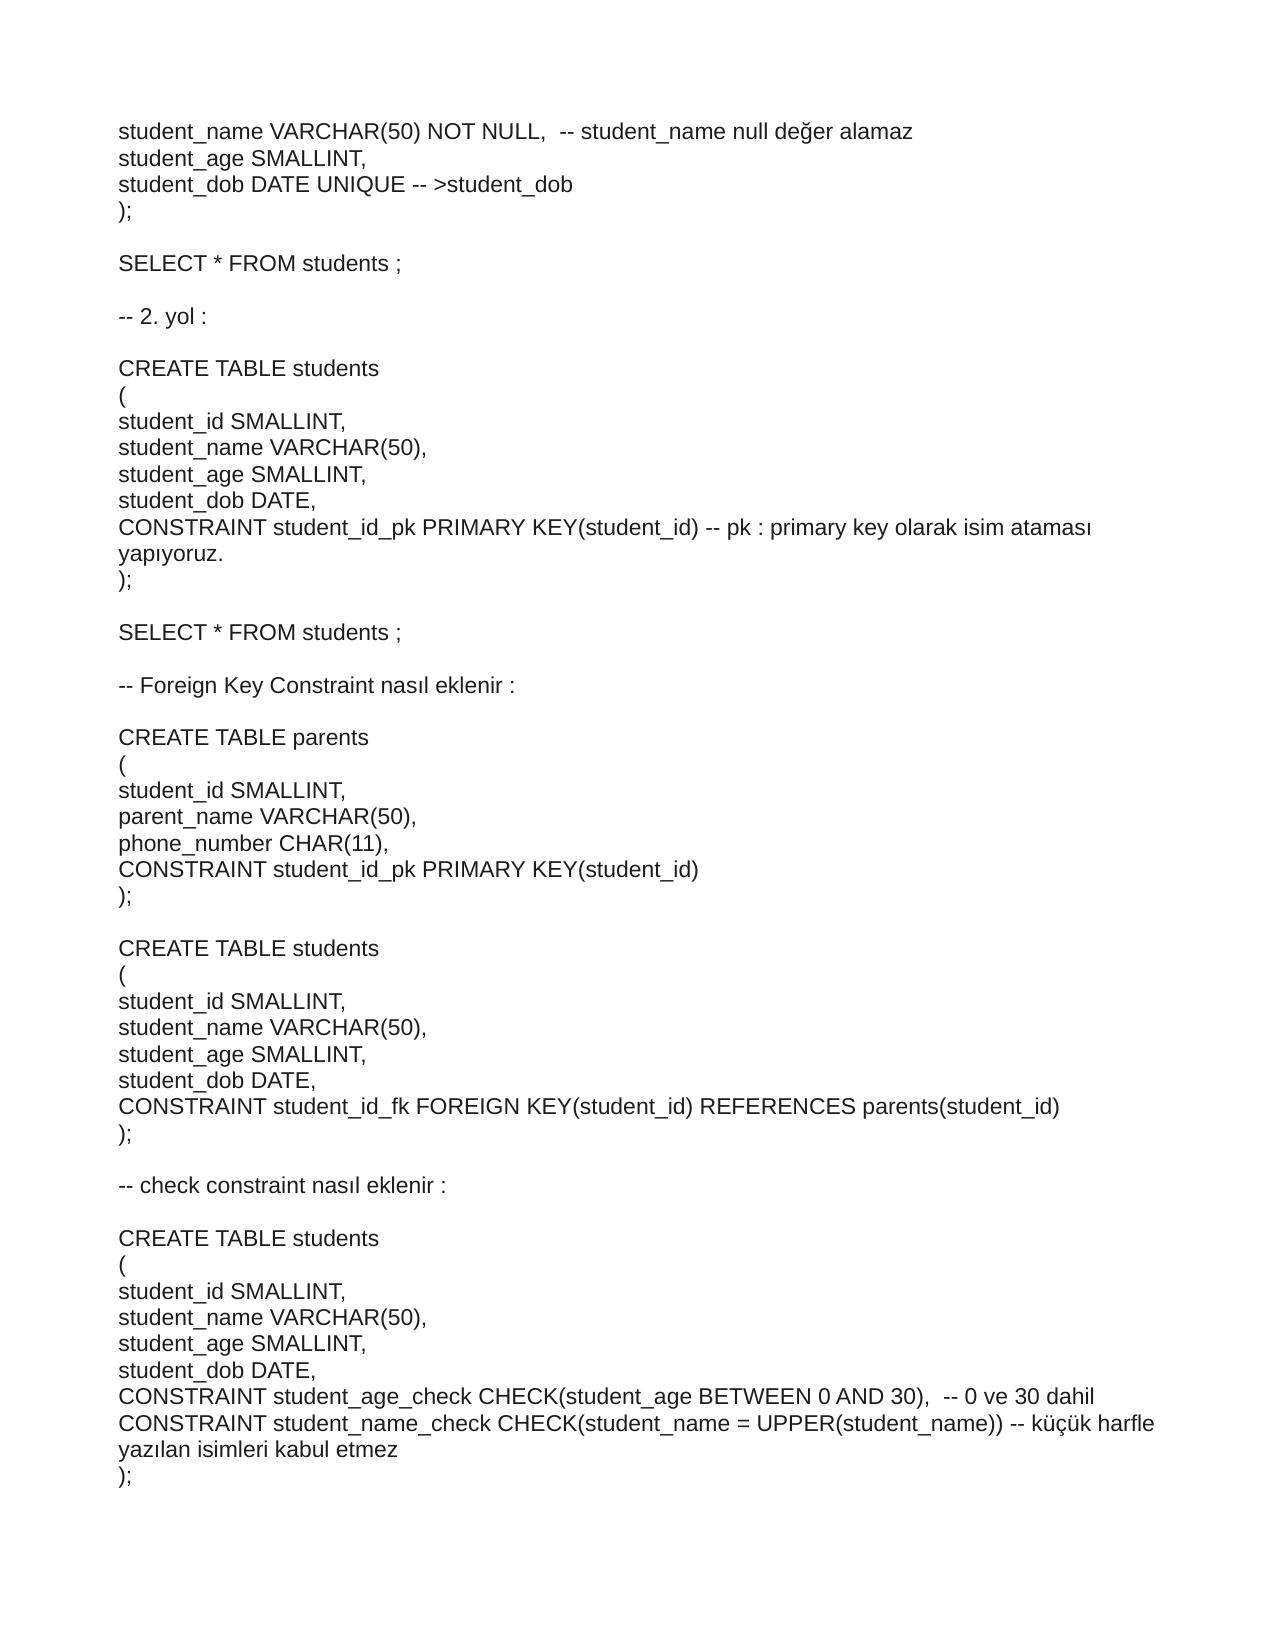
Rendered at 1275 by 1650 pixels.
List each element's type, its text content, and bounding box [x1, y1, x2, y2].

text CREATE TABLE students ( student_id SMALLINT, student_name VARCHAR(50), student_age SMALLINT, student_dob DATE, CONSTRAINT student_age_check CHECK(student_age BETWEEN 0 AND 30), -- 0 ve 30 dahil CONSTRAINT student_name_check CHECK(student_name = UPPER(student_name)) -- küçük harfle yazılan isimleri kabul etmez ); [118, 1225, 1157, 1488]
text ); [118, 197, 1157, 223]
text CREATE TABLE parents ( student_id SMALLINT, parent_name VARCHAR(50), phone_number CHAR(11), CONSTRAINT student_id_pk PRIMARY KEY(student_id) ); [118, 724, 1157, 909]
text ); [118, 566, 1157, 592]
text CREATE TABLE students ( student_id SMALLINT, student_name VARCHAR(50), student_age SMALLINT, student_dob DATE, CONSTRAINT student_id_fk FOREIGN KEY(student_id) REFERENCES parents(student_id) ); [118, 935, 1157, 1146]
text -- 2. yol : [118, 303, 1157, 329]
text -- Foreign Key Constraint nasıl eklenir : [118, 672, 1157, 698]
text -- check constraint nasıl eklenir : [118, 1172, 1157, 1199]
text SELECT * FROM students ; [118, 250, 1157, 276]
text CREATE TABLE students ( student_id SMALLINT, student_name VARCHAR(50), student_age SMALLINT, student_dob DATE, CONSTRAINT student_id_pk PRIMARY KEY(student_id) -- pk : primary key olarak isim ataması yapıyoruz. [118, 355, 1157, 566]
text SELECT * FROM students ; [118, 619, 1157, 645]
text student_name VARCHAR(50) NOT NULL, -- student_name null değer alamaz student_age SMALLINT, student_dob DATE UNIQUE -- >student_dob [118, 118, 1157, 197]
